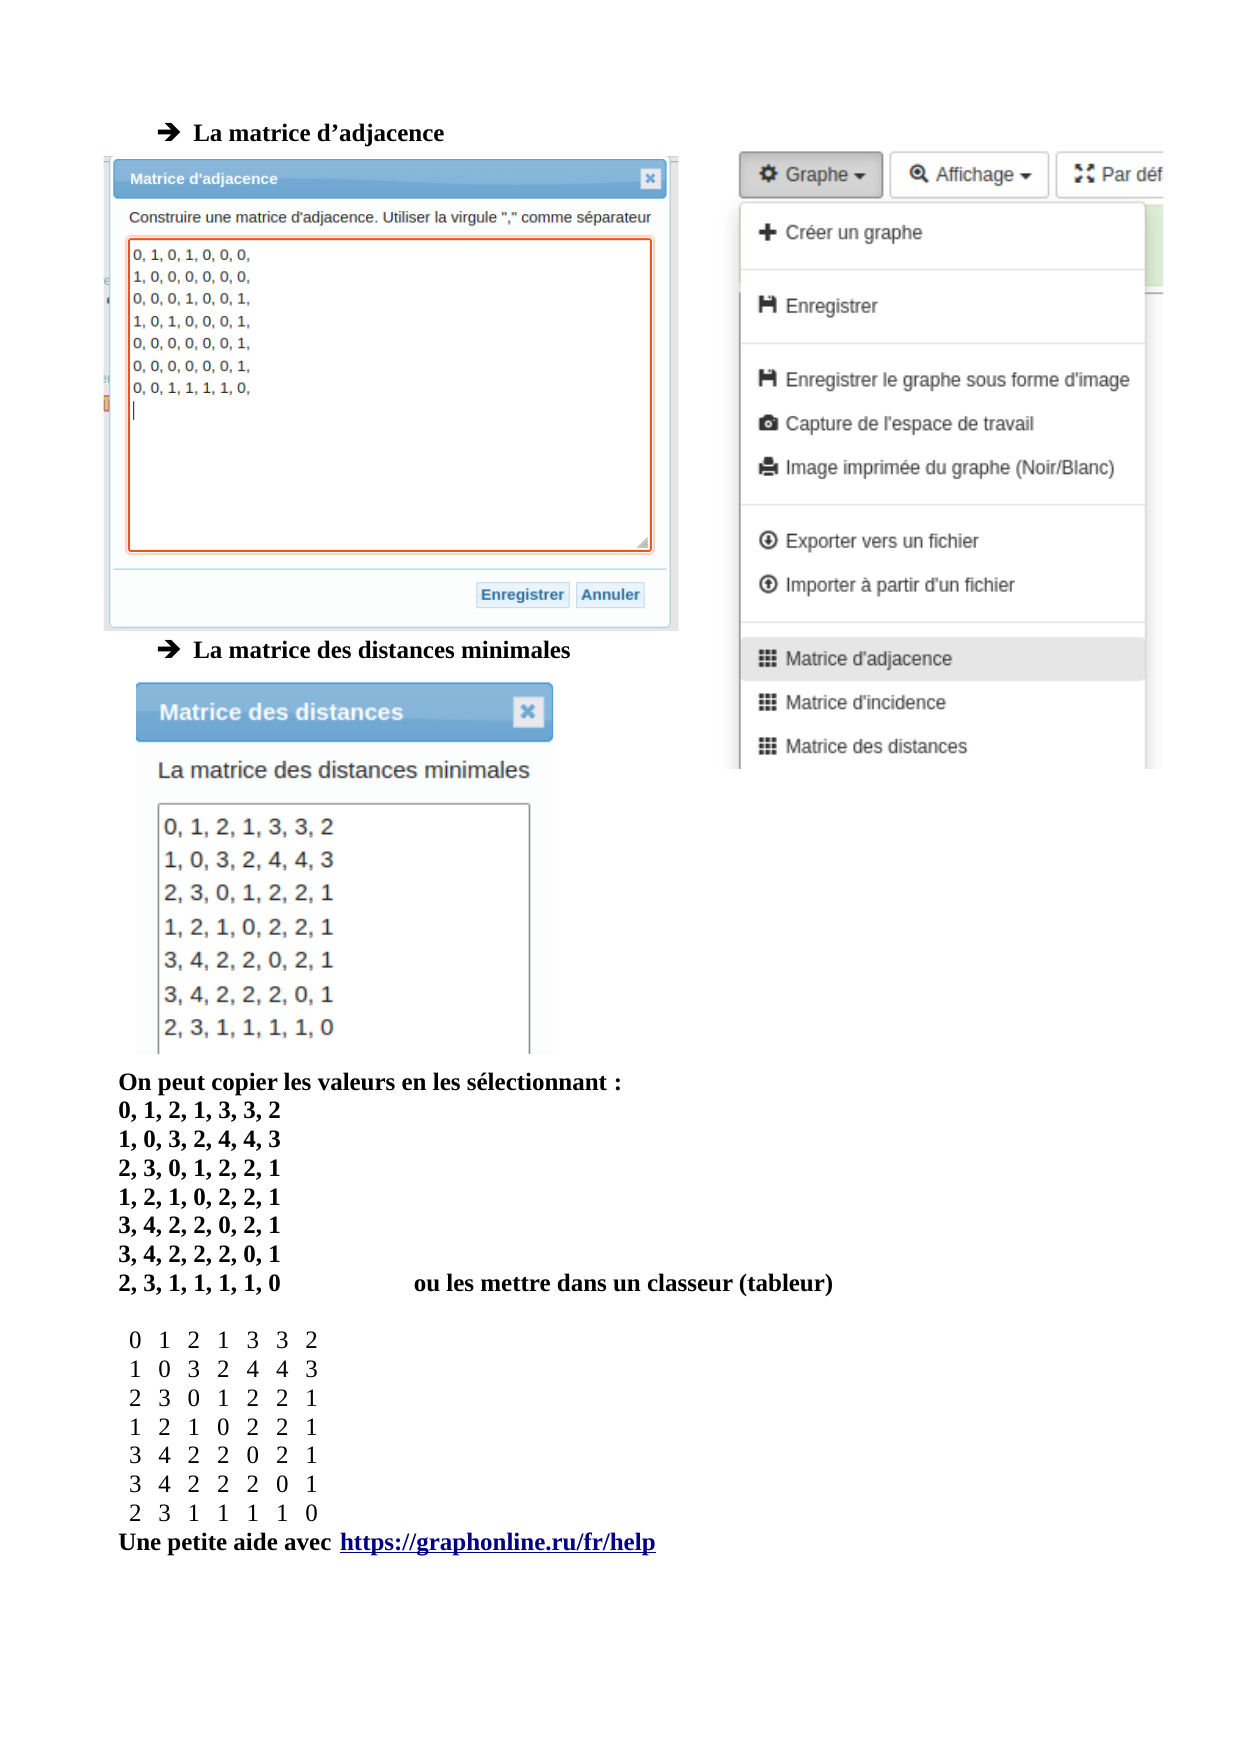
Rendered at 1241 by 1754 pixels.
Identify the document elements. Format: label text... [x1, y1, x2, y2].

text On peut copier les valeurs en les sélectionnant : [118, 1067, 1122, 1096]
text 2, 3, 0, 1, 2, 2, 1 [118, 1153, 1122, 1182]
table_cell 4 [144, 1469, 174, 1498]
table_cell 1 [291, 1412, 321, 1441]
table_cell 2 [233, 1412, 262, 1441]
table_cell 1 [233, 1498, 262, 1527]
table_cell 2 [233, 1469, 262, 1498]
text 1, 2, 1, 0, 2, 2, 1 [118, 1182, 1122, 1211]
text 3, 4, 2, 2, 0, 2, 1 [118, 1211, 1122, 1239]
picture [103, 156, 679, 631]
table_cell 2 [112, 1383, 144, 1412]
table_cell 2 [203, 1469, 232, 1498]
table_cell 1 [291, 1441, 321, 1469]
table_cell 1 [174, 1498, 203, 1527]
table_cell 2 [174, 1441, 203, 1469]
table_cell 2 [203, 1354, 232, 1383]
picture [708, 137, 1164, 769]
table_cell 2 [174, 1469, 203, 1498]
table_header 2 [174, 1326, 203, 1354]
table_cell 1 [262, 1498, 291, 1527]
table_cell 4 [144, 1441, 174, 1469]
table_cell 1 [112, 1354, 144, 1383]
table_cell 2 [112, 1498, 144, 1527]
table_cell 3 [112, 1469, 144, 1498]
table_cell 0 [262, 1469, 291, 1498]
text Une petite aide avec https://graphonline.ru/fr/help [118, 1527, 1122, 1556]
table_cell 1 [112, 1412, 144, 1441]
table_cell 2 [203, 1441, 232, 1469]
text 3, 4, 2, 2, 2, 0, 1 [118, 1239, 1122, 1268]
table_cell 2 [262, 1441, 291, 1469]
table_cell 2 [233, 1383, 262, 1412]
table_cell 2 [262, 1412, 291, 1441]
table_cell 3 [174, 1354, 203, 1383]
text 1, 0, 3, 2, 4, 4, 3 [118, 1124, 1122, 1153]
table_header 3 [262, 1326, 291, 1354]
table_cell 2 [144, 1412, 174, 1441]
text 0, 1, 2, 1, 3, 3, 2 [118, 1096, 1122, 1124]
table_cell 1 [291, 1383, 321, 1412]
list La matrice d’adjacence [156, 118, 1122, 147]
text 2, 3, 1, 1, 1, 1, 0 ou les mettre dans un classeur (tableur) [118, 1268, 1122, 1297]
table_header 3 [233, 1326, 262, 1354]
table_cell 1 [203, 1498, 232, 1527]
table_cell 0 [144, 1354, 174, 1383]
table_cell 3 [112, 1441, 144, 1469]
table_cell 1 [203, 1383, 232, 1412]
table_cell 4 [262, 1354, 291, 1383]
table_header 2 [291, 1326, 321, 1354]
table_cell 3 [144, 1383, 174, 1412]
table_cell 0 [233, 1441, 262, 1469]
table_header 1 [144, 1326, 174, 1354]
list La matrice des distances minimales [156, 636, 708, 664]
table_header 0 [112, 1326, 144, 1354]
table_cell 1 [291, 1469, 321, 1498]
table_cell 3 [144, 1498, 174, 1527]
table_cell 1 [174, 1412, 203, 1441]
table_header 1 [203, 1326, 232, 1354]
table_cell 3 [291, 1354, 321, 1383]
table_cell 0 [291, 1498, 321, 1527]
table_cell 0 [174, 1383, 203, 1412]
table_cell 0 [203, 1412, 232, 1441]
table_cell 4 [233, 1354, 262, 1383]
table_cell 2 [262, 1383, 291, 1412]
picture [136, 678, 554, 1054]
